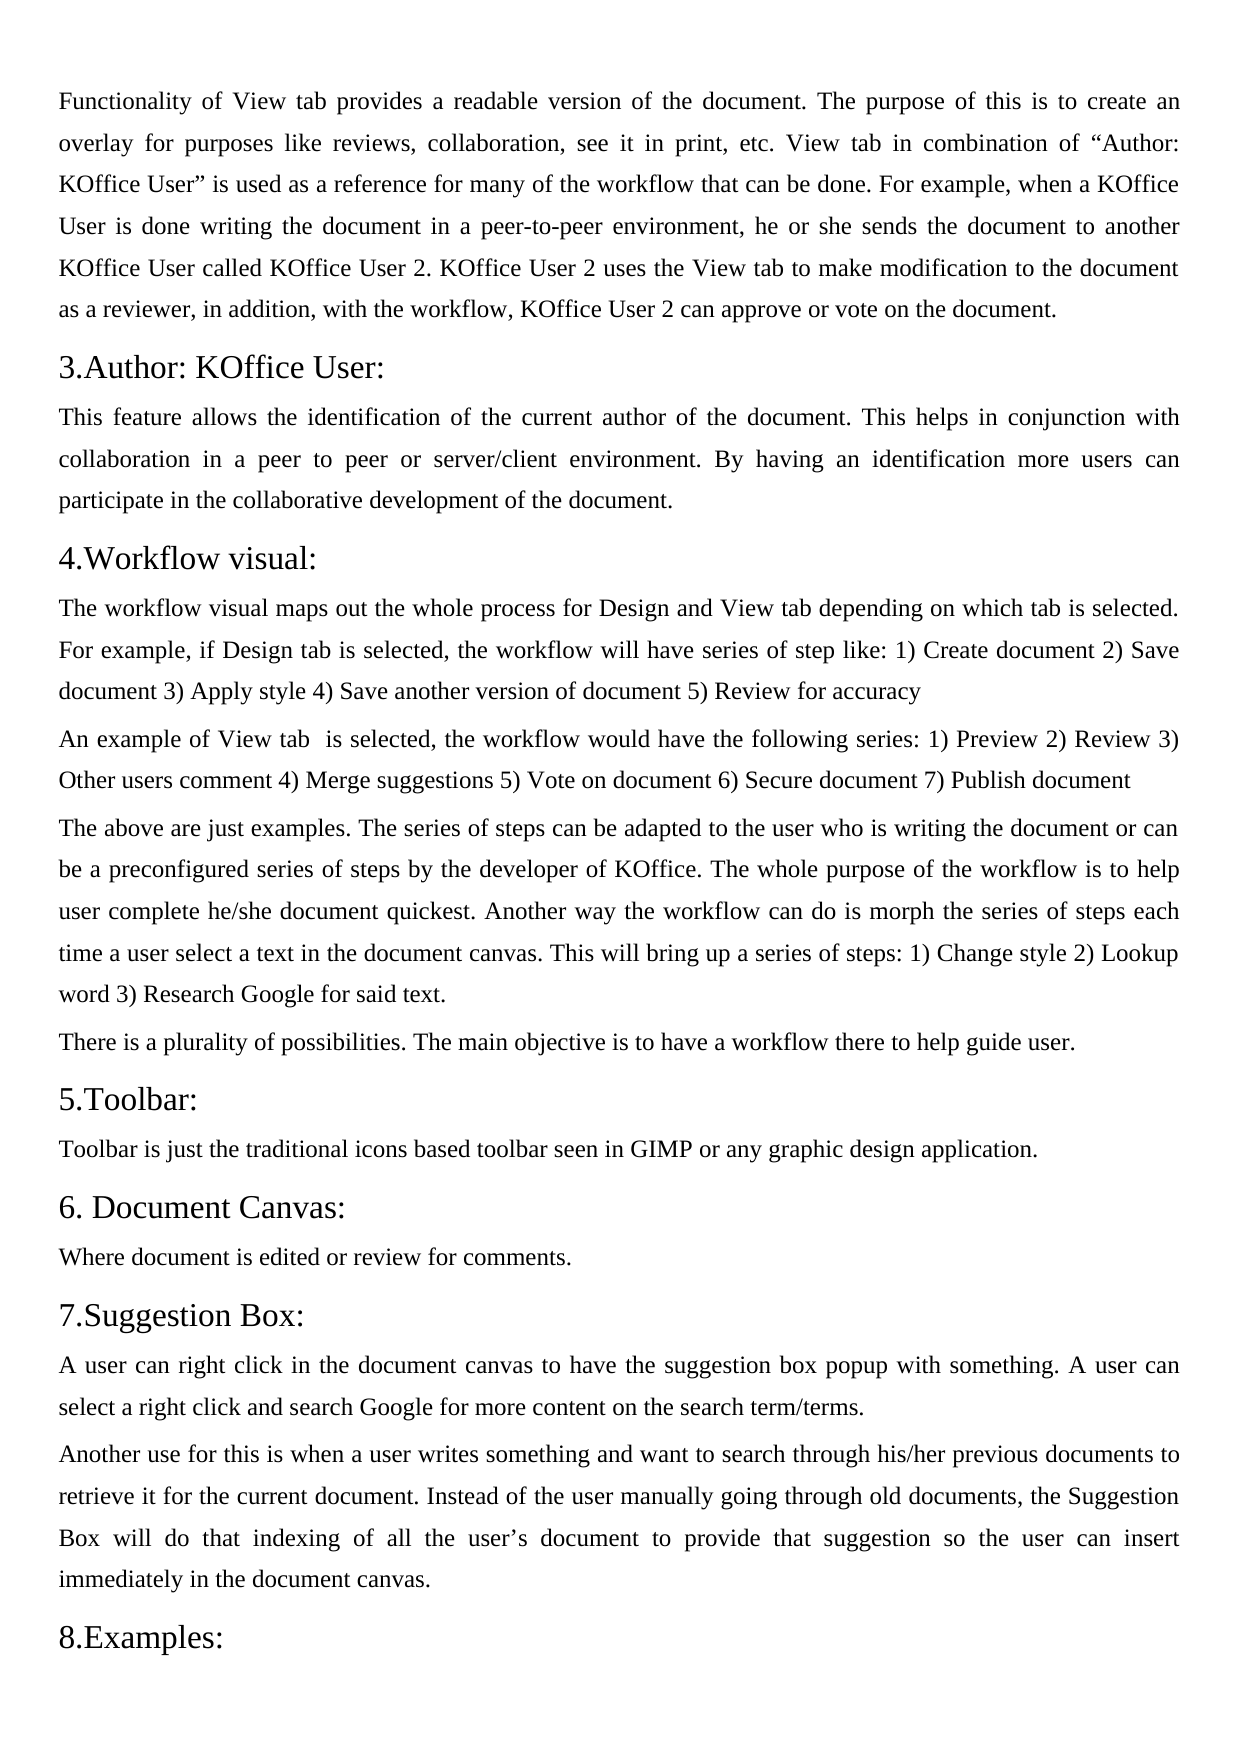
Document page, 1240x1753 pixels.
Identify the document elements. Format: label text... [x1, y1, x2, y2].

subtitle Examples: [58, 1618, 1181, 1655]
text Functionality of View tab provides a readable version of the document. The purpose of this is to create an overlay for purposes like reviews, collaboration, see it in print, etc. View tab in combination of “Author: KOffice User” is used as a reference for many of the workflow that can be done. For example, when a KOffice User is done writing the document in a peer-to-peer environment, he or she sends the document to another KOffice User called KOffice User 2. KOffice User 2 uses the View tab to make modification to the document as a reviewer, in addition, with the workflow, KOffice User 2 can approve or vote on the document. [58, 87, 1181, 323]
text Another use for this is when a user writes something and want to search through his/her previous documents to retrieve it for the current document. Instead of the user manually going through old documents, the Suggestion Box will do that indexing of all the user’s document to provide that suggestion so the user can insert immediately in the document canvas. [58, 1441, 1181, 1593]
subtitle Author: KOffice User: [58, 349, 1181, 386]
text An example of View tab is selected, the workflow would have the following series: 1) Preview 2) Review 3) Other users comment 4) Merge suggestions 5) Vote on document 6) Secure document 7) Publish document [58, 725, 1181, 794]
subtitle Suggestion Box: [58, 1297, 1181, 1334]
text The workflow visual maps out the whole process for Design and View tab depending on which tab is selected. For example, if Design tab is selected, the workflow will have series of step like: 1) Create document 2) Save document 3) Apply style 4) Save another version of document 5) Review for accuracy [58, 594, 1181, 705]
text A user can right click in the document canvas to have the suggestion box popup with something. A user can select a right click and search Google for more content on the search term/terms. [58, 1351, 1181, 1421]
text Where document is edited or review for comments. [58, 1243, 1181, 1271]
subtitle Workflow visual: [58, 540, 1181, 577]
subtitle Document Canvas: [58, 1189, 1181, 1226]
subtitle Toolbar: [58, 1081, 1181, 1118]
text Toolbar is just the traditional icons based toolbar seen in GIMP or any graphic design application. [58, 1136, 1181, 1163]
text There is a plurality of possibilities. The main objective is to have a workflow there to help guide user. [58, 1028, 1181, 1055]
text This feature allows the identification of the current author of the document. This helps in conjunction with collaboration in a peer to peer or server/client environment. By having an identification more users can participate in the collaborative development of the document. [58, 403, 1181, 514]
text The above are just examples. The series of steps can be adapted to the user who is writing the document or can be a preconfigured series of steps by the developer of KOffice. The whole purpose of the workflow is to help user complete he/she document quickest. Another way the workflow can do is morph the series of steps each time a user select a text in the document canvas. This will bring up a series of steps: 1) Change style 2) Lookup word 3) Research Google for said text. [58, 814, 1181, 1008]
